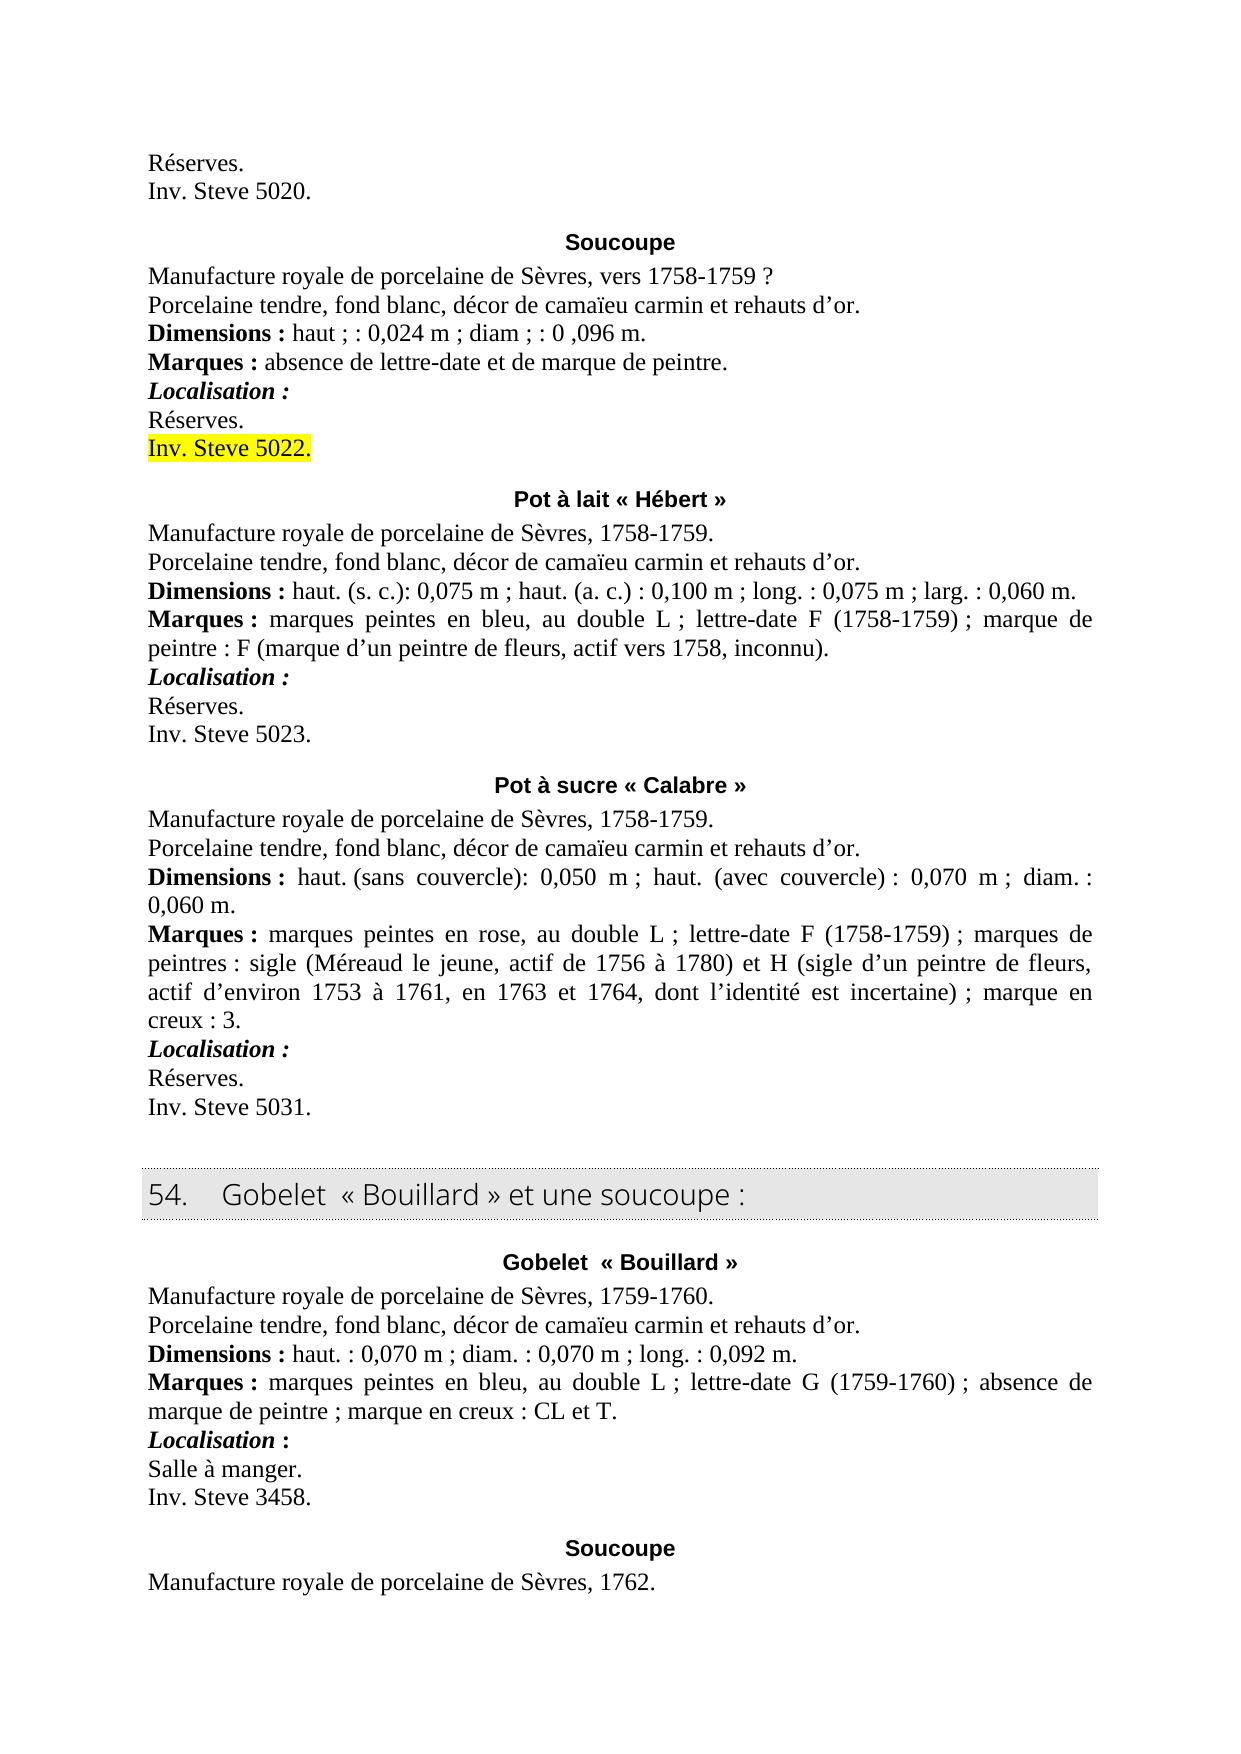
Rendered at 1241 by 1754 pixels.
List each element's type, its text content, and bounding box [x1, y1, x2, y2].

text Porcelaine tendre, fond blanc, décor de camaïeu carmin et rehauts d’or. [148, 547, 1093, 576]
text Localisation : [148, 1034, 1093, 1063]
text Inv. Steve 5020. [148, 176, 1093, 205]
text Réserves. [148, 1063, 1093, 1092]
text Dimensions : haut. (s. c.): 0,075 m ; haut. (a. c.) : 0,100 m ; long. : 0,075 m ; larg. : 0,060 m. [148, 576, 1093, 604]
text Inv. Steve 3458. [148, 1482, 1093, 1511]
text Inv. Steve 5023. [148, 719, 1093, 748]
subtitle Pot à sucre « Calabre » [148, 772, 1093, 798]
text Manufacture royale de porcelaine de Sèvres, vers 1758-1759 ? [148, 261, 1093, 290]
text Porcelaine tendre, fond blanc, décor de camaïeu carmin et rehauts d’or. [148, 833, 1093, 862]
text Porcelaine tendre, fond blanc, décor de camaïeu carmin et rehauts d’or. [148, 290, 1093, 318]
text Dimensions : haut. (sans couvercle): 0,050 m ; haut. (avec couvercle) : 0,070 m ; diam. : 0,060 m. [148, 862, 1093, 919]
text Réserves. [148, 691, 1093, 719]
subtitle Gobelet « Bouillard » et une soucoupe : [142, 1168, 1098, 1219]
text Réserves. [148, 405, 1093, 433]
text Marques : absence de lettre-date et de marque de peintre. [148, 347, 1093, 376]
text Salle à manger. [148, 1454, 1093, 1482]
text Marques : marques peintes en rose, au double L ; lettre-date F (1758-1759) ; marques de peintres : sigle (Méreaud le jeune, actif de 1756 à 1780) et H (sigle d’un peintre de fleurs, actif d’environ 1753 à 1761, en 1763 et 1764, dont l’identité est incertaine) ; marque en creux : 3. [148, 919, 1093, 1034]
text Manufacture royale de porcelaine de Sèvres, 1758-1759. [148, 804, 1093, 833]
text Dimensions : haut. : 0,070 m ; diam. : 0,070 m ; long. : 0,092 m. [148, 1339, 1093, 1367]
text Manufacture royale de porcelaine de Sèvres, 1758-1759. [148, 518, 1093, 547]
subtitle Soucoupe [148, 229, 1093, 255]
subtitle Pot à lait « Hébert » [148, 486, 1093, 512]
text Dimensions : haut ; : 0,024 m ; diam ; : 0 ,096 m. [148, 318, 1093, 347]
subtitle Soucoupe [148, 1535, 1093, 1561]
text Marques : marques peintes en bleu, au double L ; lettre-date G (1759-1760) ; absence de marque de peintre ; marque en creux : CL et T. [148, 1367, 1093, 1425]
text Localisation : [148, 662, 1093, 691]
subtitle Gobelet « Bouillard » [148, 1249, 1093, 1275]
text Manufacture royale de porcelaine de Sèvres, 1762. [148, 1567, 1093, 1596]
text Localisation : [148, 376, 1093, 405]
text Localisation : [148, 1425, 1093, 1454]
text Inv. Steve 5022. [148, 433, 1093, 462]
text Manufacture royale de porcelaine de Sèvres, 1759-1760. [148, 1281, 1093, 1310]
text Inv. Steve 5031. [148, 1092, 1093, 1120]
text Porcelaine tendre, fond blanc, décor de camaïeu carmin et rehauts d’or. [148, 1310, 1093, 1339]
text Marques : marques peintes en bleu, au double L ; lettre-date F (1758-1759) ; marque de peintre : F (marque d’un peintre de fleurs, actif vers 1758, inconnu). [148, 604, 1093, 662]
text Réserves. [148, 148, 1093, 176]
